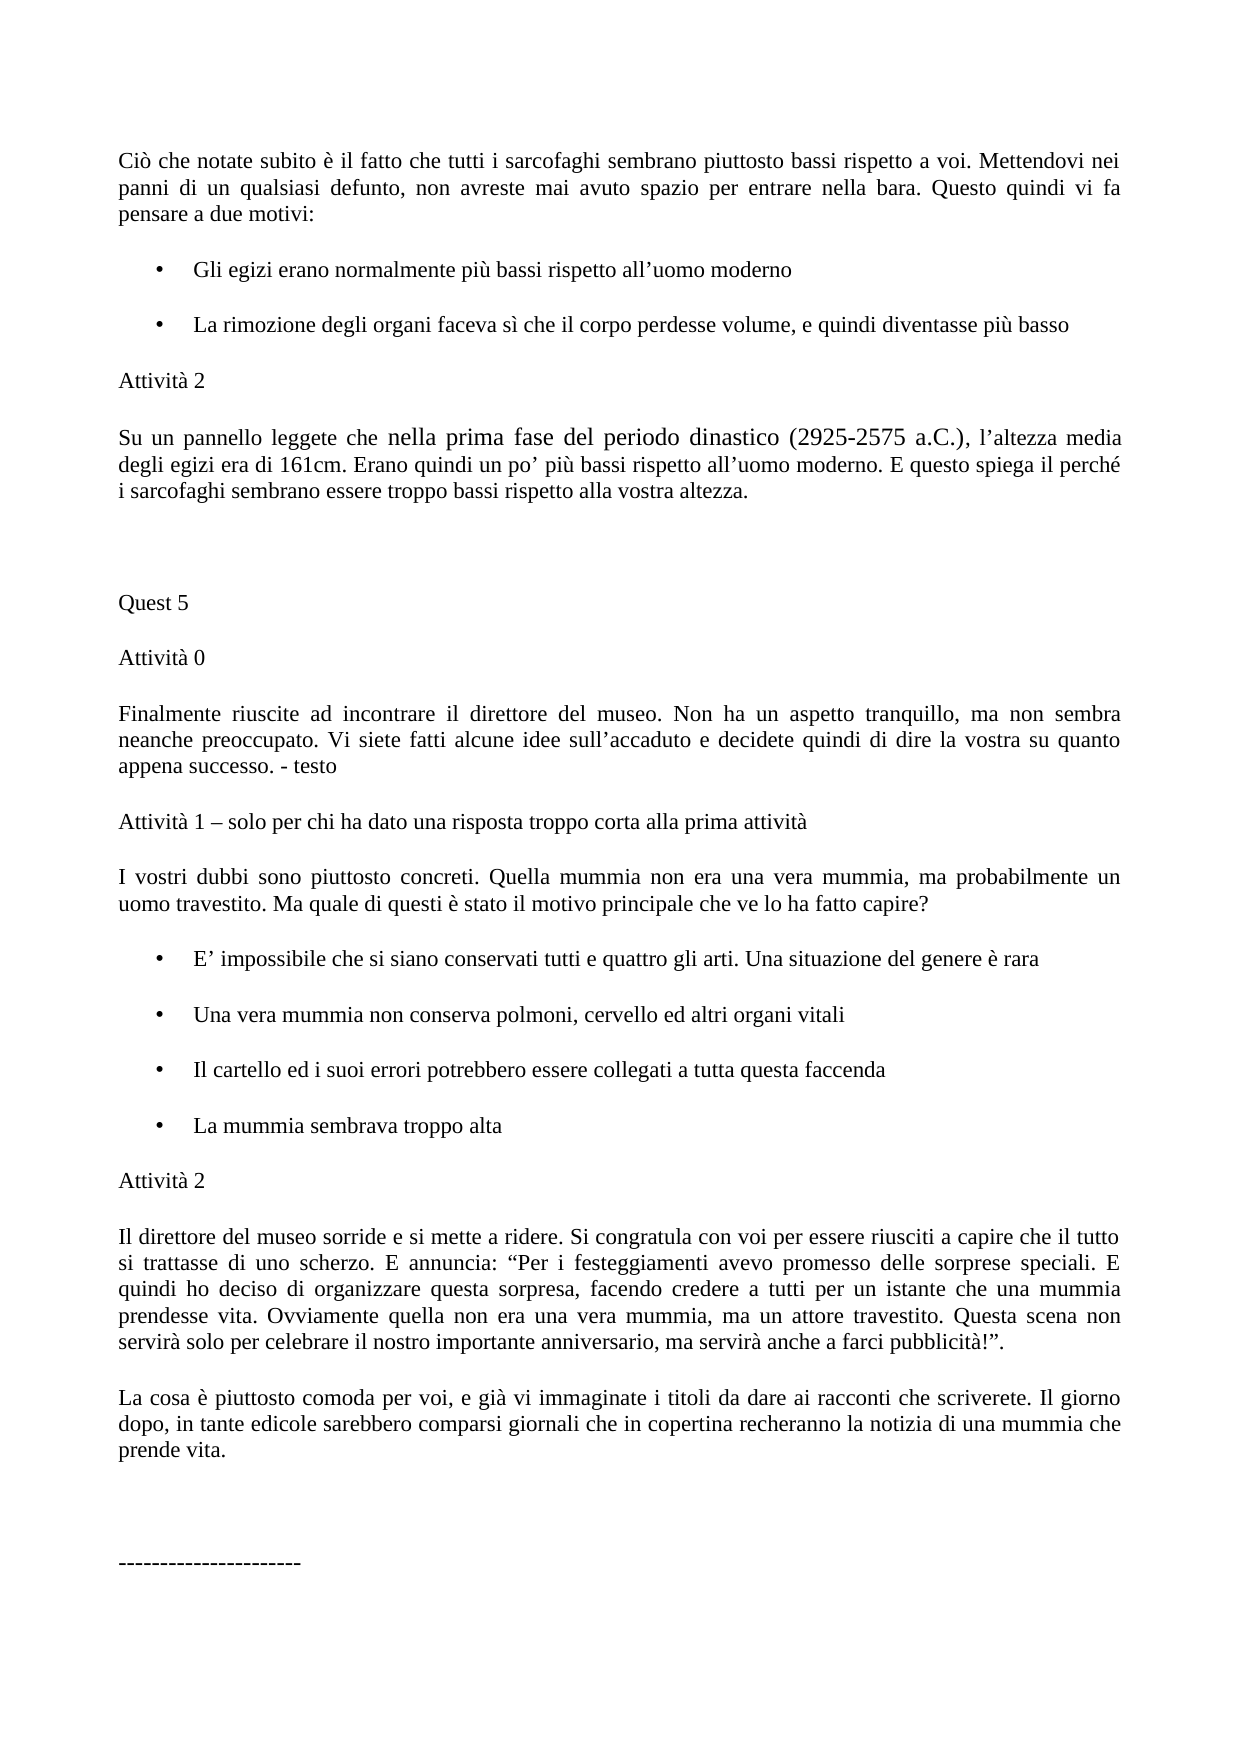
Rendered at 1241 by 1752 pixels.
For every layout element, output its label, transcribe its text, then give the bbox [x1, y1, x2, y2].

text Su un pannello leggete che nella prima fase del periodo dinastico (2925-2575 a.C.), l’altezza media degli egizi era di 161cm. Erano quindi un po’ più bassi rispetto all’uomo moderno. E questo spiega il perché i sarcofaghi sembrano essere troppo bassi rispetto alla vostra altezza. [118, 422, 1122, 504]
text Attività 2 [118, 1167, 1122, 1194]
list Una vera mummia non conserva polmoni, cervello ed altri organi vitali [156, 1001, 1122, 1027]
text Ciò che notate subito è il fatto che tutti i sarcofaghi sembrano piuttosto bassi rispetto a voi. Mettendovi nei panni di un qualsiasi defunto, non avreste mai avuto spazio per entrare nella bara. Questo quindi vi fa pensare a due motivi: [118, 148, 1122, 227]
text La cosa è piuttosto comoda per voi, e già vi immaginate i titoli da dare ai racconti che scriverete. Il giorno dopo, in tante edicole sarebbero comparsi giornali che in copertina recheranno la notizia di una mummia che prende vita. [118, 1384, 1122, 1463]
list La mummia sembrava troppo alta [156, 1112, 1122, 1138]
text Il direttore del museo sorride e si mette a ridere. Si congratula con voi per essere riusciti a capire che il tutto si trattasse di uno scherzo. E annuncia: “Per i festeggiamenti avevo promesso delle sorprese speciali. E quindi ho deciso di organizzare questa sorpresa, facendo credere a tutti per un istante che una mummia prendesse vita. Ovviamente quella non era una vera mummia, ma un attore travestito. Questa scena non servirà solo per celebrare il nostro importante anniversario, ma servirà anche a farci pubblicità!”. [118, 1223, 1122, 1354]
list E’ impossibile che si siano conservati tutti e quattro gli arti. Una situazione del genere è rara [156, 945, 1122, 972]
text Finalmente riuscite ad incontrare il direttore del museo. Non ha un aspetto tranquillo, ma non sembra neanche preoccupato. Vi siete fatti alcune idee sull’accaduto e decidete quindi di dire la vostra su quanto appena successo. - testo [118, 699, 1122, 779]
text Attività 1 – solo per chi ha dato una risposta troppo corta alla prima attività [118, 808, 1122, 834]
text ---------------------- [118, 1547, 1122, 1576]
list La rimozione degli organi faceva sì che il corpo perdesse volume, e quindi diventasse più basso [156, 311, 1122, 338]
list Il cartello ed i suoi errori potrebbero essere collegati a tutta questa faccenda [156, 1056, 1122, 1083]
text I vostri dubbi sono piuttosto concreti. Quella mummia non era una vera mummia, ma probabilmente un uomo travestito. Ma quale di questi è stato il motivo principale che ve lo ha fatto capire? [118, 863, 1122, 916]
text Quest 5 [118, 588, 1122, 615]
list Gli egizi erano normalmente più bassi rispetto all’uomo moderno [156, 256, 1122, 282]
text Attività 2 [118, 367, 1122, 393]
text Attività 0 [118, 644, 1122, 670]
